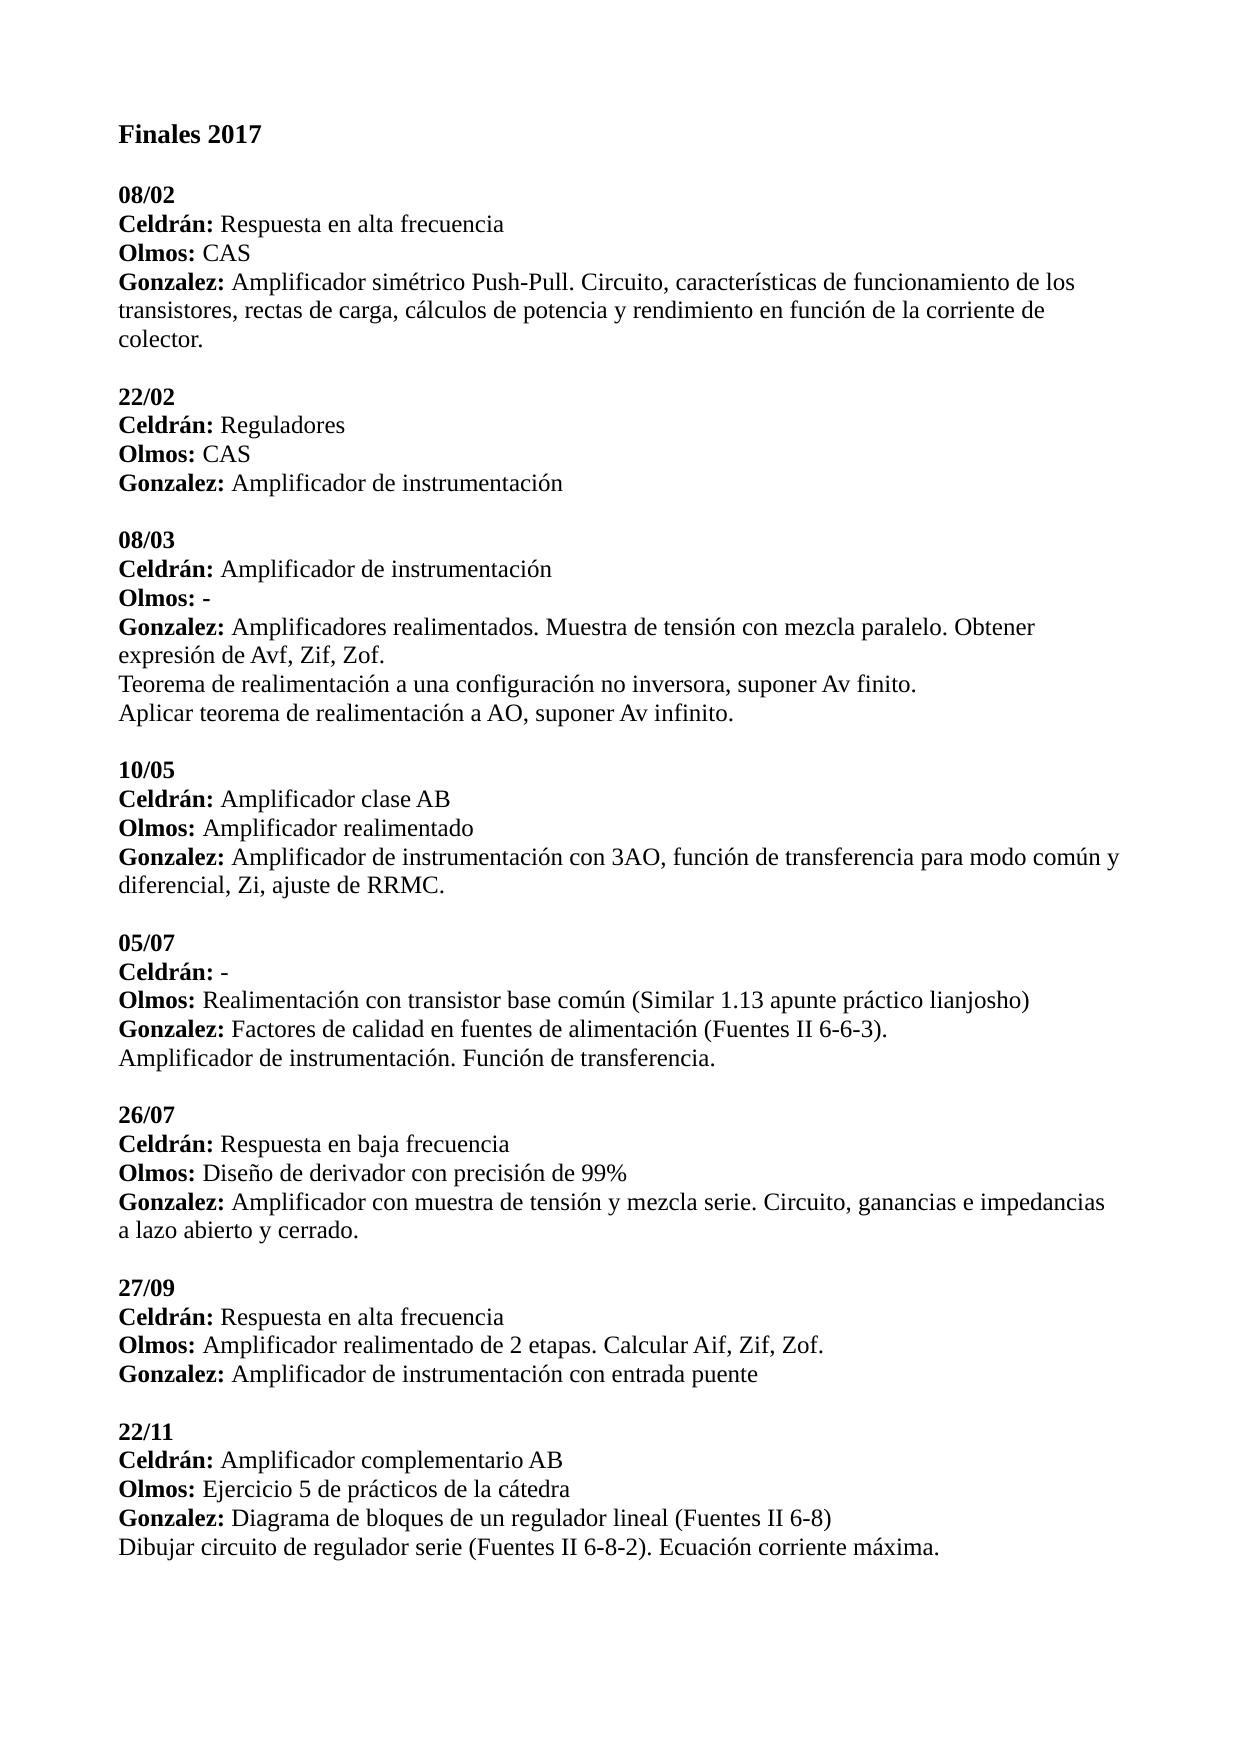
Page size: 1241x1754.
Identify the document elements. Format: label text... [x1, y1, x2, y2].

text Olmos: Realimentación con transistor base común (Similar 1.13 apunte práctico lianjosho) [118, 985, 1122, 1014]
text Teorema de realimentación a una configuración no inversora, suponer Av finito. [118, 669, 1122, 698]
text 08/03 [118, 525, 1122, 554]
text Olmos: Amplificador realimentado de 2 etapas. Calcular Aif, Zif, Zof. [118, 1330, 1122, 1359]
text Gonzalez: Amplificador con muestra de tensión y mezcla serie. Circuito, ganancias e impedancias a lazo abierto y cerrado. [118, 1187, 1122, 1244]
text Celdrán: - [118, 957, 1122, 985]
text Dibujar circuito de regulador serie (Fuentes II 6-8-2). Ecuación corriente máxima. [118, 1532, 1122, 1560]
text Gonzalez: Diagrama de bloques de un regulador lineal (Fuentes II 6-8) [118, 1503, 1122, 1532]
text Gonzalez: Amplificador simétrico Push-Pull. Circuito, características de funcionamiento de los transistores, rectas de carga, cálculos de potencia y rendimiento en función de la corriente de colector. [118, 267, 1122, 353]
text 27/09 [118, 1273, 1122, 1302]
text 08/02 [118, 180, 1122, 209]
text Celdrán: Amplificador de instrumentación [118, 554, 1122, 583]
text 22/11 [118, 1417, 1122, 1445]
text Gonzalez: Amplificador de instrumentación con 3AO, función de transferencia para modo común y diferencial, Zi, ajuste de RRMC. [118, 842, 1122, 899]
text Celdrán: Reguladores [118, 410, 1122, 439]
text Olmos: Diseño de derivador con precisión de 99% [118, 1158, 1122, 1187]
text Celdrán: Respuesta en baja frecuencia [118, 1129, 1122, 1158]
text Gonzalez: Amplificadores realimentados. Muestra de tensión con mezcla paralelo. Obtener expresión de Avf, Zif, Zof. [118, 612, 1122, 669]
text Olmos: Ejercicio 5 de prácticos de la cátedra [118, 1474, 1122, 1503]
text Gonzalez: Factores de calidad en fuentes de alimentación (Fuentes II 6-6-3). [118, 1014, 1122, 1043]
text Gonzalez: Amplificador de instrumentación con entrada puente [118, 1359, 1122, 1388]
text Olmos: Amplificador realimentado [118, 813, 1122, 842]
text Celdrán: Amplificador clase AB [118, 784, 1122, 813]
text Olmos: - [118, 583, 1122, 612]
text Olmos: CAS [118, 238, 1122, 267]
text Celdrán: Respuesta en alta frecuencia [118, 209, 1122, 238]
text 26/07 [118, 1100, 1122, 1129]
text Celdrán: Amplificador complementario AB [118, 1445, 1122, 1474]
text 22/02 [118, 382, 1122, 410]
text 05/07 [118, 928, 1122, 957]
text Aplicar teorema de realimentación a AO, suponer Av infinito. [118, 698, 1122, 727]
text 10/05 [118, 755, 1122, 784]
text Celdrán: Respuesta en alta frecuencia [118, 1302, 1122, 1330]
text Finales 2017 [118, 118, 1122, 149]
text Gonzalez: Amplificador de instrumentación [118, 468, 1122, 497]
text Amplificador de instrumentación. Función de transferencia. [118, 1043, 1122, 1072]
text Olmos: CAS [118, 439, 1122, 468]
